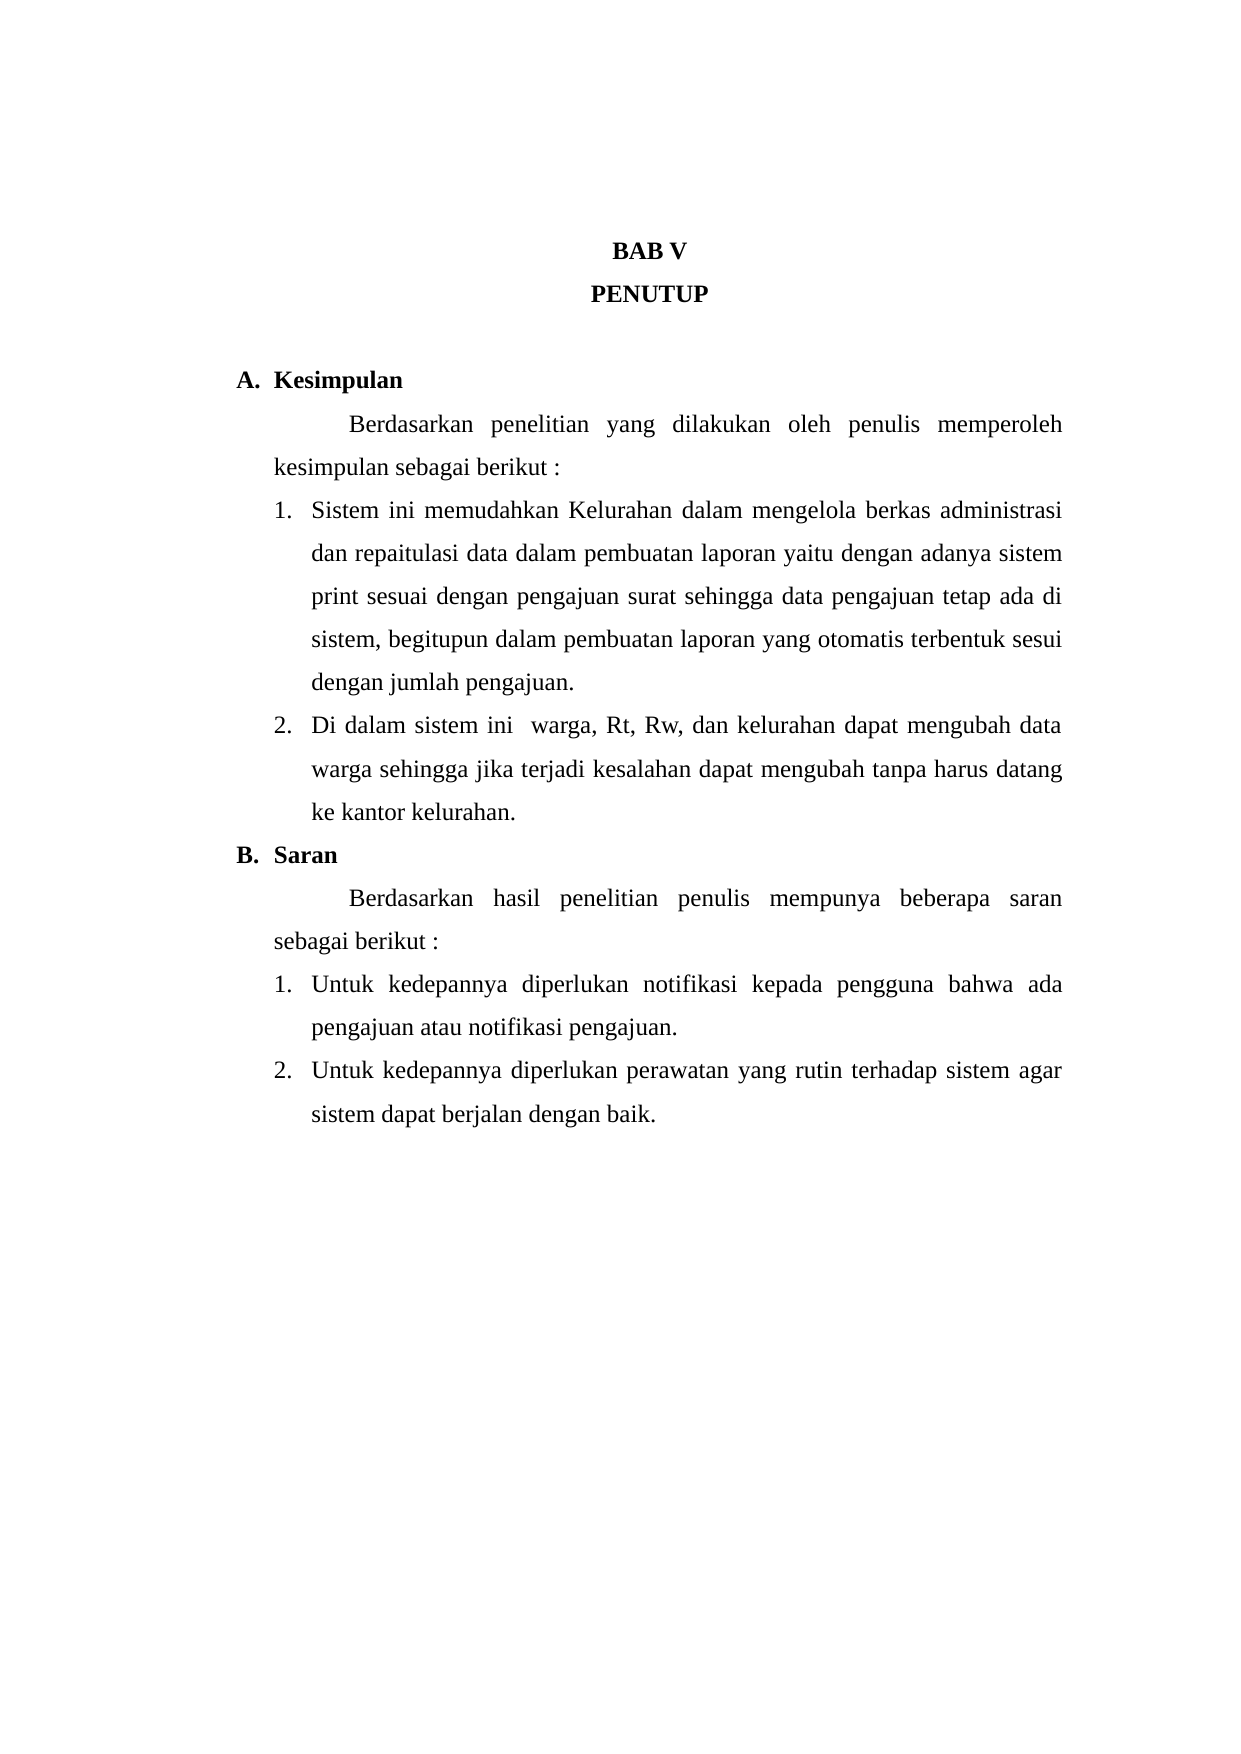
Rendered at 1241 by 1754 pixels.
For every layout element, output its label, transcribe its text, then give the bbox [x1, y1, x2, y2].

list Untuk kedepannya diperlukan perawatan yang rutin terhadap sistem agar sistem dapat berjalan dengan baik. [274, 1056, 1063, 1127]
list Untuk kedepannya diperlukan notifikasi kepada pengguna bahwa ada pengajuan atau notifikasi pengajuan. [274, 969, 1063, 1041]
list Saran [236, 840, 1063, 869]
list Di dalam sistem ini warga, Rt, Rw, dan kelurahan dapat mengubah data warga sehingga jika terjadi kesalahan dapat mengubah tanpa harus datang ke kantor kelurahan. [274, 711, 1063, 826]
list Berdasarkan penelitian yang dilakukan oleh penulis memperoleh kesimpulan sebagai berikut : [274, 409, 1063, 481]
list Kesimpulan [236, 366, 1063, 394]
list PENUTUP [236, 279, 1063, 308]
text Berdasarkan hasil penelitian penulis mempunya beberapa saran sebagai berikut : [274, 883, 1063, 955]
list BAB V [236, 236, 1063, 265]
list Sistem ini memudahkan Kelurahan dalam mengelola berkas administrasi dan repaitulasi data dalam pembuatan laporan yaitu dengan adanya sistem print sesuai dengan pengajuan surat sehingga data pengajuan tetap ada di sistem, begitupun dalam pembuatan laporan yang otomatis terbentuk sesui dengan jumlah pengajuan. [274, 495, 1063, 696]
